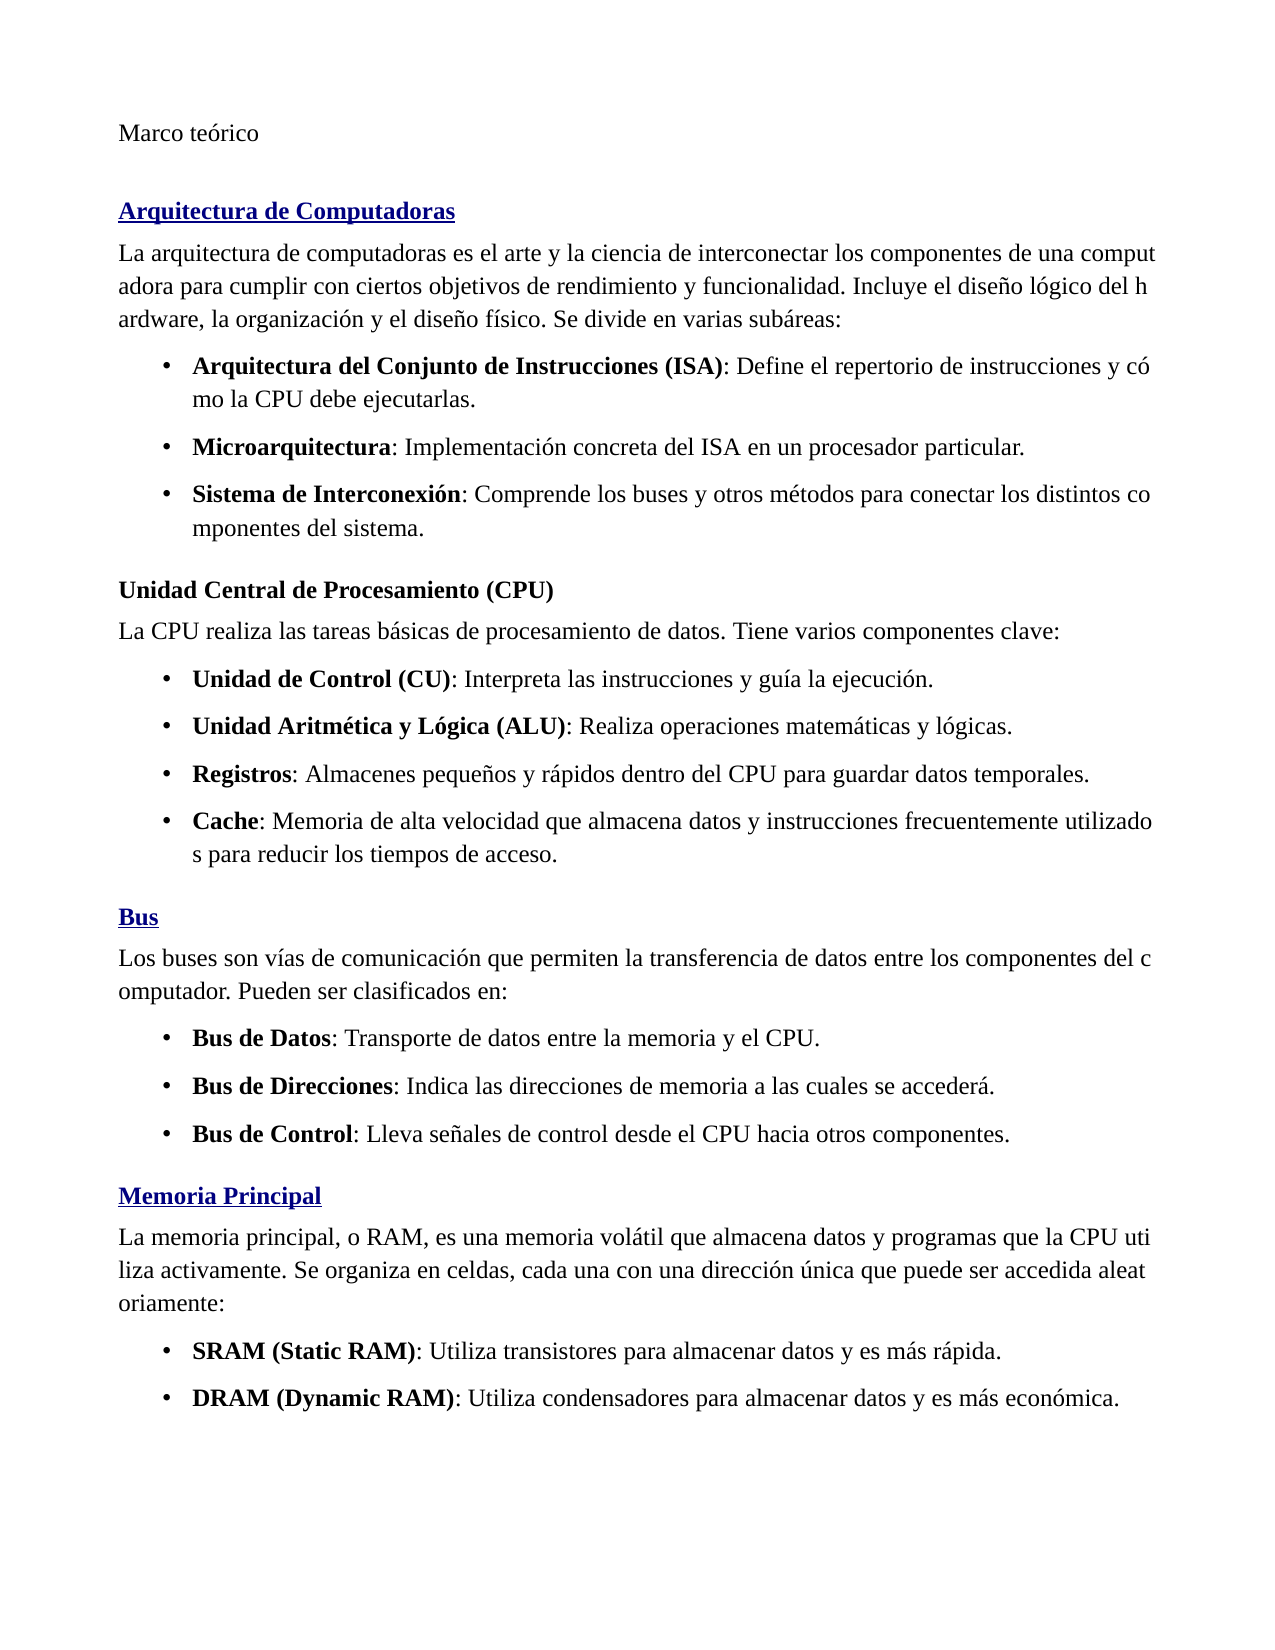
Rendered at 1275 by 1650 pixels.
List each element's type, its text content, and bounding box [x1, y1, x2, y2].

list Registros: Almacenes pequeños y rápidos dentro del CPU para guardar datos temporales. [162, 759, 1157, 788]
text Marco teórico [118, 118, 1157, 147]
list Bus de Direcciones: Indica las direcciones de memoria a las cuales se accederá. [162, 1071, 1157, 1100]
text La arquitectura de computadoras es el arte y la ciencia de interconectar los componentes de una computadora para cumplir con ciertos objetivos de rendimiento y funcionalidad. Incluye el diseño lógico del hardware, la organización y el diseño físico. Se divide en varias subáreas: [118, 238, 1157, 332]
list Sistema de Interconexión: Comprende los buses y otros métodos para conectar los distintos componentes del sistema. [162, 479, 1157, 541]
list Unidad Aritmética y Lógica (ALU): Realiza operaciones matemáticas y lógicas. [162, 711, 1157, 740]
list Bus de Control: Lleva señales de control desde el CPU hacia otros componentes. [162, 1119, 1157, 1147]
list Microarquitectura: Implementación concreta del ISA en un procesador particular. [162, 432, 1157, 461]
list Unidad de Control (CU): Interpreta las instrucciones y guía la ejecución. [162, 664, 1157, 692]
subtitle Memoria Principal [118, 1181, 1157, 1210]
list Bus de Datos: Transporte de datos entre la memoria y el CPU. [162, 1023, 1157, 1052]
subtitle Arquitectura de Computadoras [118, 196, 1157, 225]
subtitle Unidad Central de Procesamiento (CPU) [118, 575, 1157, 603]
subtitle Bus [118, 902, 1157, 930]
text La memoria principal, o RAM, es una memoria volátil que almacena datos y programas que la CPU utiliza activamente. Se organiza en celdas, cada una con una dirección única que puede ser accedida aleatoriamente: [118, 1222, 1157, 1317]
text La CPU realiza las tareas básicas de procesamiento de datos. Tiene varios componentes clave: [118, 616, 1157, 645]
list SRAM (Static RAM): Utiliza transistores para almacenar datos y es más rápida. [162, 1336, 1157, 1364]
list Cache: Memoria de alta velocidad que almacena datos y instrucciones frecuentemente utilizados para reducir los tiempos de acceso. [162, 806, 1157, 868]
list Arquitectura del Conjunto de Instrucciones (ISA): Define el repertorio de instrucciones y cómo la CPU debe ejecutarlas. [162, 351, 1157, 413]
text Los buses son vías de comunicación que permiten la transferencia de datos entre los componentes del computador. Pueden ser clasificados en: [118, 943, 1157, 1005]
list DRAM (Dynamic RAM): Utiliza condensadores para almacenar datos y es más económica. [162, 1383, 1157, 1412]
